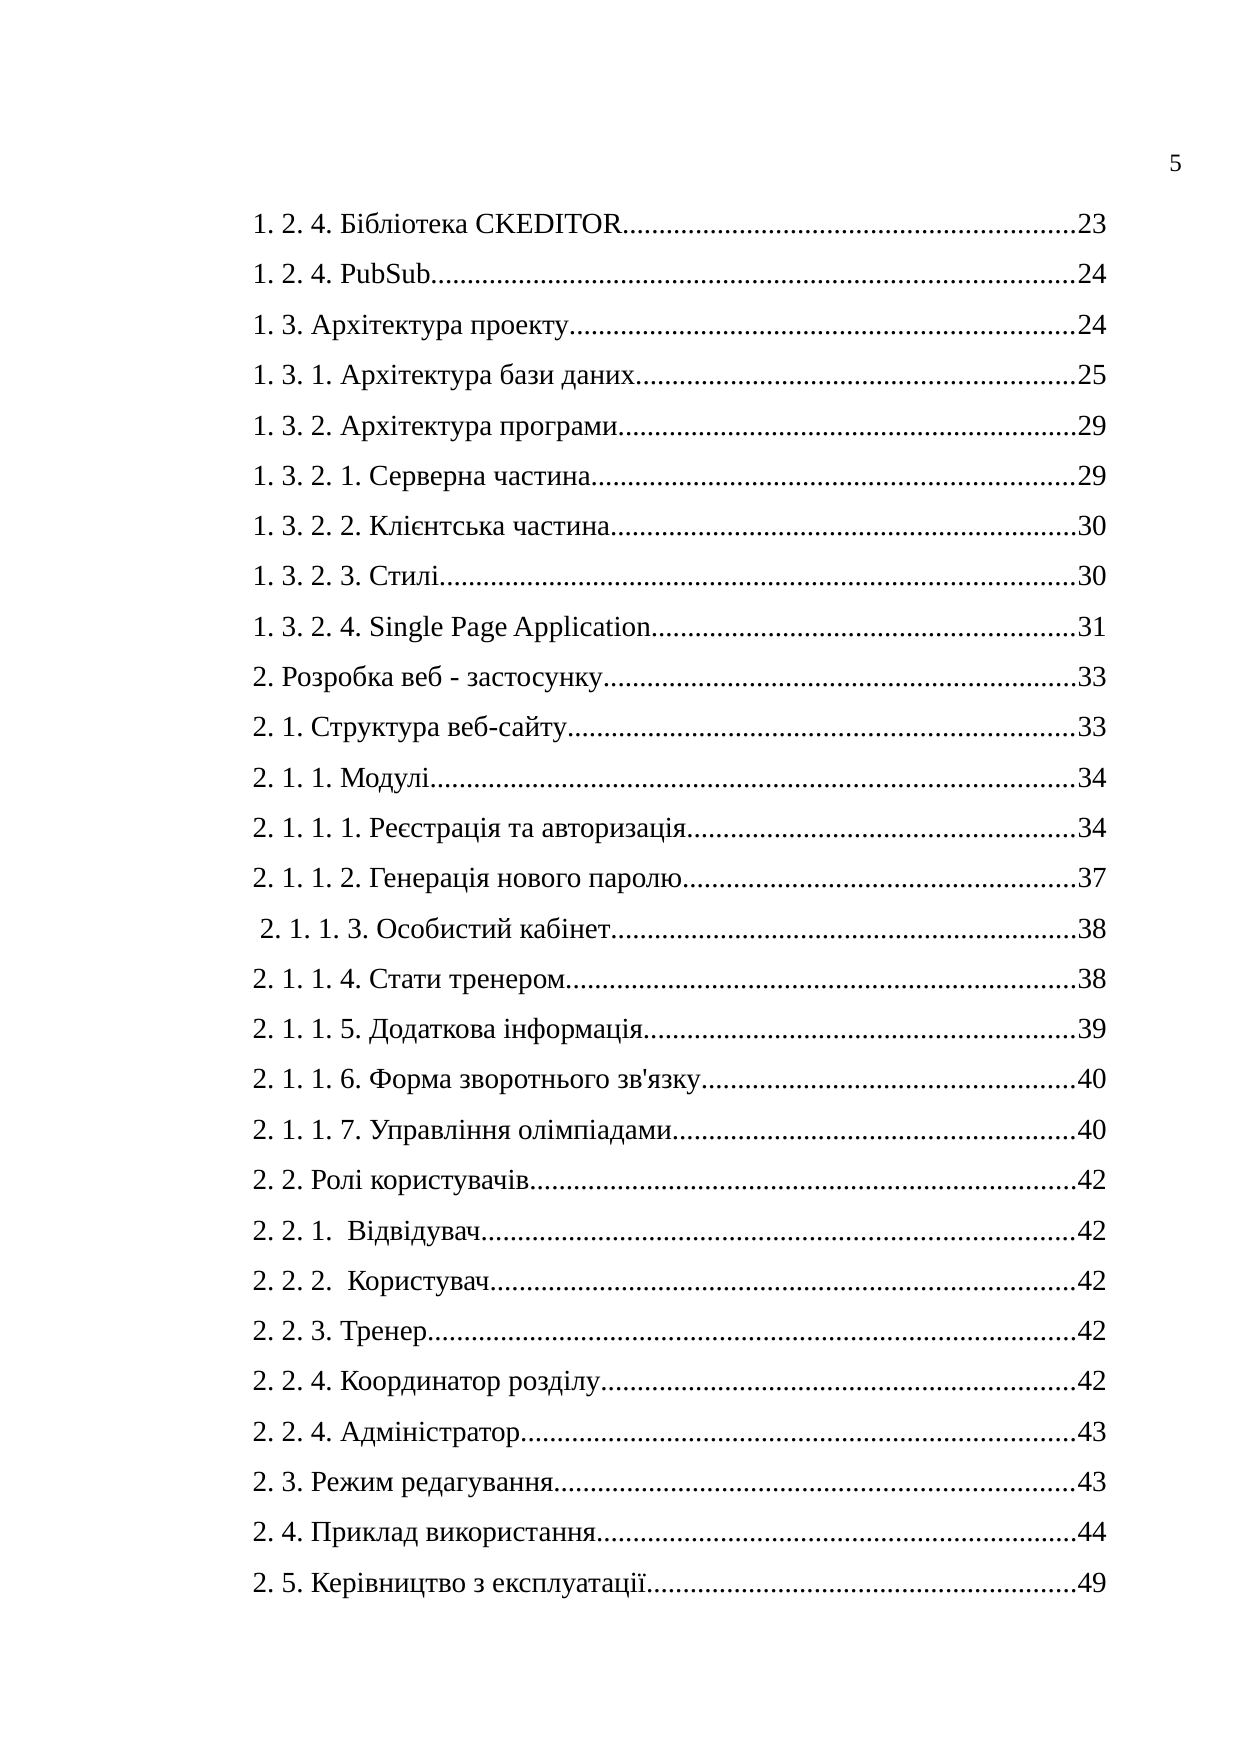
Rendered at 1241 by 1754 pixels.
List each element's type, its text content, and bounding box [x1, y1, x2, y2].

text 2. 1. 1. 5. Додаткова інформація 39 [177, 1011, 1181, 1045]
text 1. 3. 1. Архітектура бази даних 25 [177, 357, 1181, 391]
text 1. 3. 2. 1. Серверна частина 29 [177, 458, 1181, 491]
text 2. 1. 1. 1. Реєстрація та авторизація 34 [177, 810, 1181, 844]
text 1. 2. 4. PubSub 24 [177, 257, 1181, 290]
text 2. 2. 4. Адміністратор 43 [177, 1414, 1181, 1447]
text 2. 1. 1. Модулі 34 [177, 760, 1181, 793]
text 1. 3. 2. 3. Стилі 30 [177, 558, 1181, 592]
text 1. 3. 2. Архітектура програми 29 [177, 408, 1181, 441]
text 2. 2. 2. Користувач 42 [177, 1263, 1181, 1296]
text 2. 1. 1. 6. Форма зворотнього зв'язку 40 [177, 1062, 1181, 1095]
text 2. 1. 1. 3. Особистий кабінет 38 [177, 911, 1181, 944]
text 2. 2. 3. Тренер 42 [177, 1313, 1181, 1347]
text 2. 1. Структура веб-сайту 33 [177, 709, 1181, 743]
text 2. 2. 4. Координатор розділу 42 [177, 1363, 1181, 1397]
text 2. Розробка веб - застосунку 33 [177, 659, 1181, 693]
text 2. 1. 1. 7. Управління олімпіадами 40 [177, 1112, 1181, 1146]
text 1. 3. 2. 4. Single Page Application 31 [177, 609, 1181, 642]
text 2. 3. Режим редагування 43 [177, 1464, 1181, 1498]
text 1. 3. Архітектура проекту 24 [177, 307, 1181, 341]
text 2. 4. Приклад використання 44 [177, 1514, 1181, 1548]
text 2. 5. Керівництво з експлуатації 49 [177, 1565, 1181, 1598]
text 2. 2. 1. Відвідувач 42 [177, 1213, 1181, 1246]
text 2. 2. Ролі користувачів 42 [177, 1162, 1181, 1196]
text 2. 1. 1. 4. Стати тренером 38 [177, 961, 1181, 994]
text 1. 3. 2. 2. Клієнтська частина 30 [177, 508, 1181, 542]
text 1. 2. 4. Бібліотека CKEDITOR 23 [177, 206, 1181, 240]
text 2. 1. 1. 2. Генерація нового паролю 37 [177, 860, 1181, 894]
